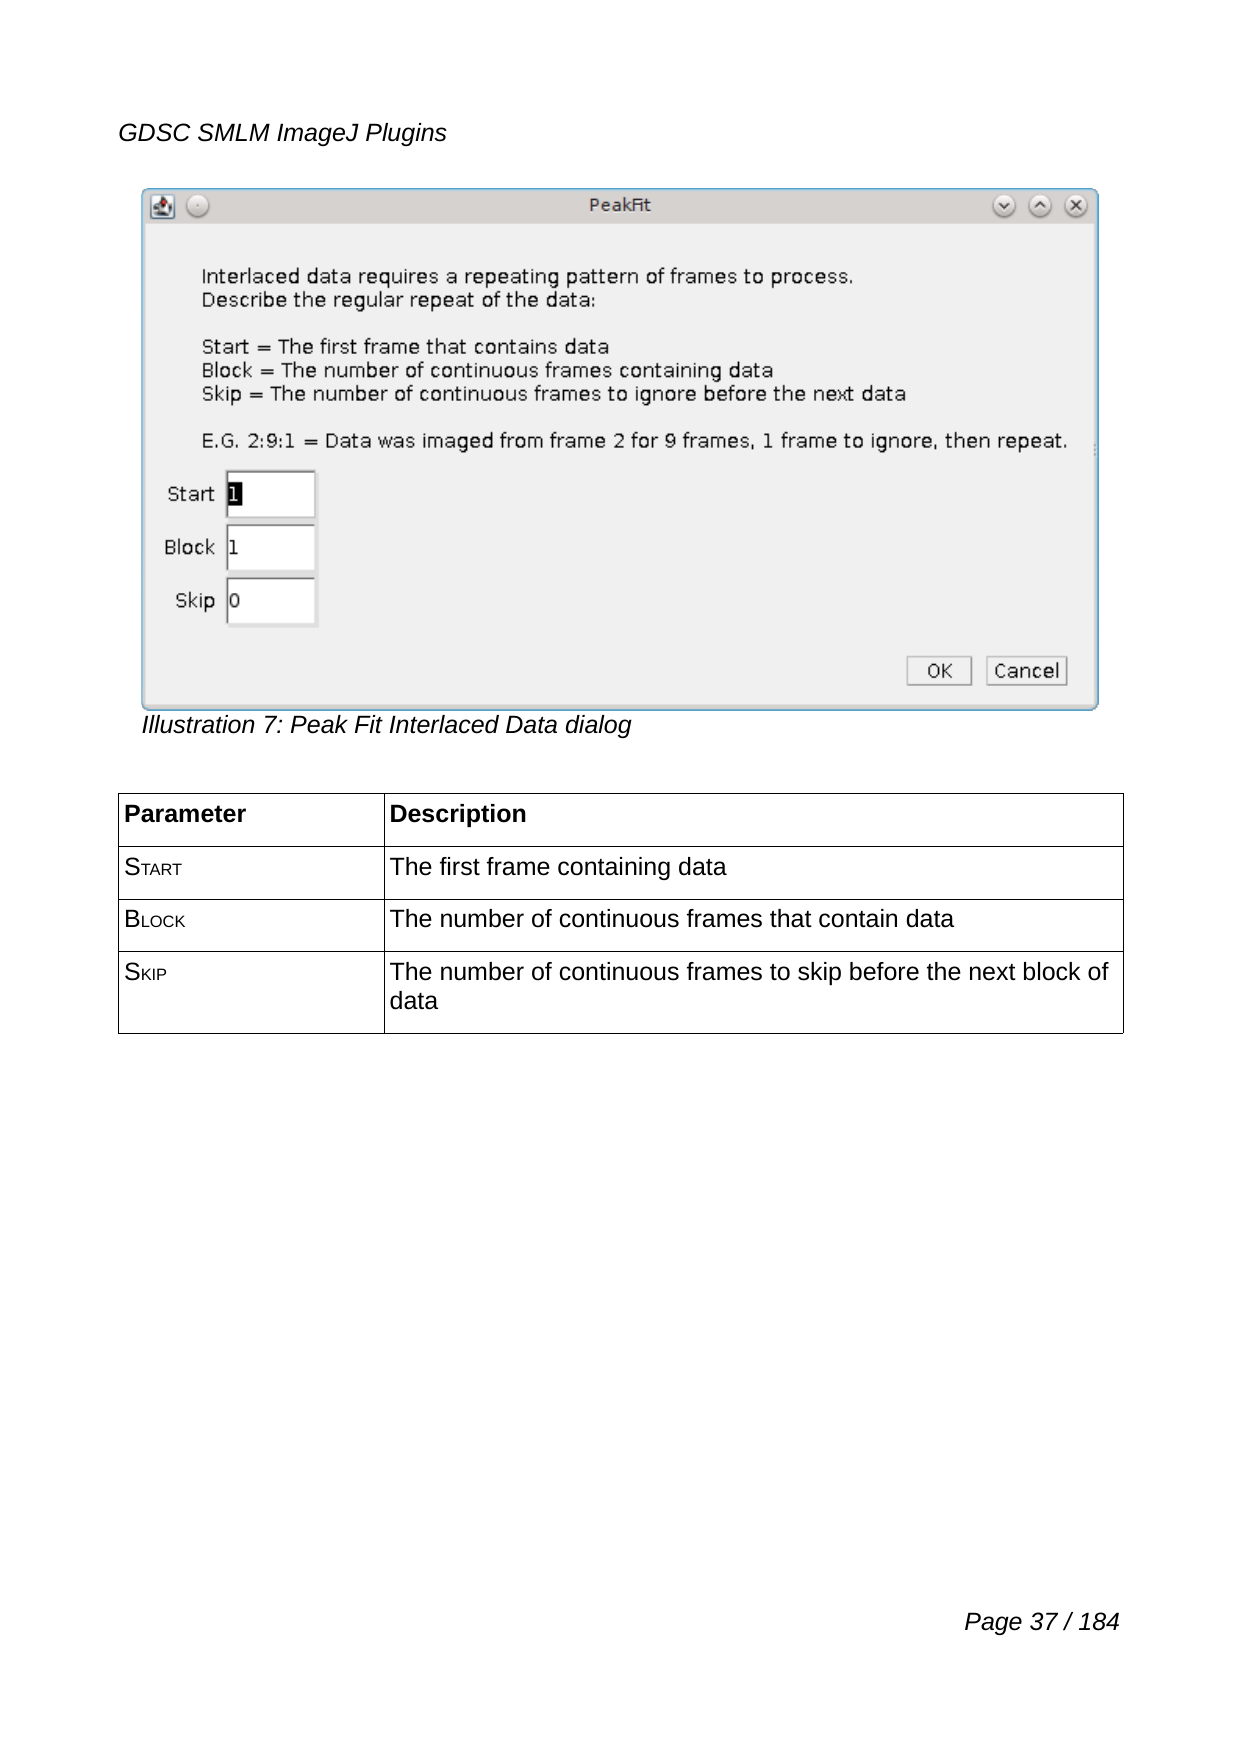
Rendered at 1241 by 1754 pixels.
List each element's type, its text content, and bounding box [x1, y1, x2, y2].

text Illustration 7: Peak Fit Interlaced Data dialog [141, 711, 1099, 739]
table_cell The number of continuous frames to skip before the next block of data [385, 952, 1123, 1033]
table_cell The number of continuous frames that contain data [385, 900, 1123, 951]
table_header Parameter [119, 794, 384, 846]
table_cell The first frame containing data [385, 847, 1123, 899]
table_cell Start [119, 847, 384, 899]
table_cell Block [119, 900, 384, 951]
table_header Description [385, 794, 1123, 846]
picture [141, 188, 1099, 711]
table_cell Skip [119, 952, 384, 1033]
